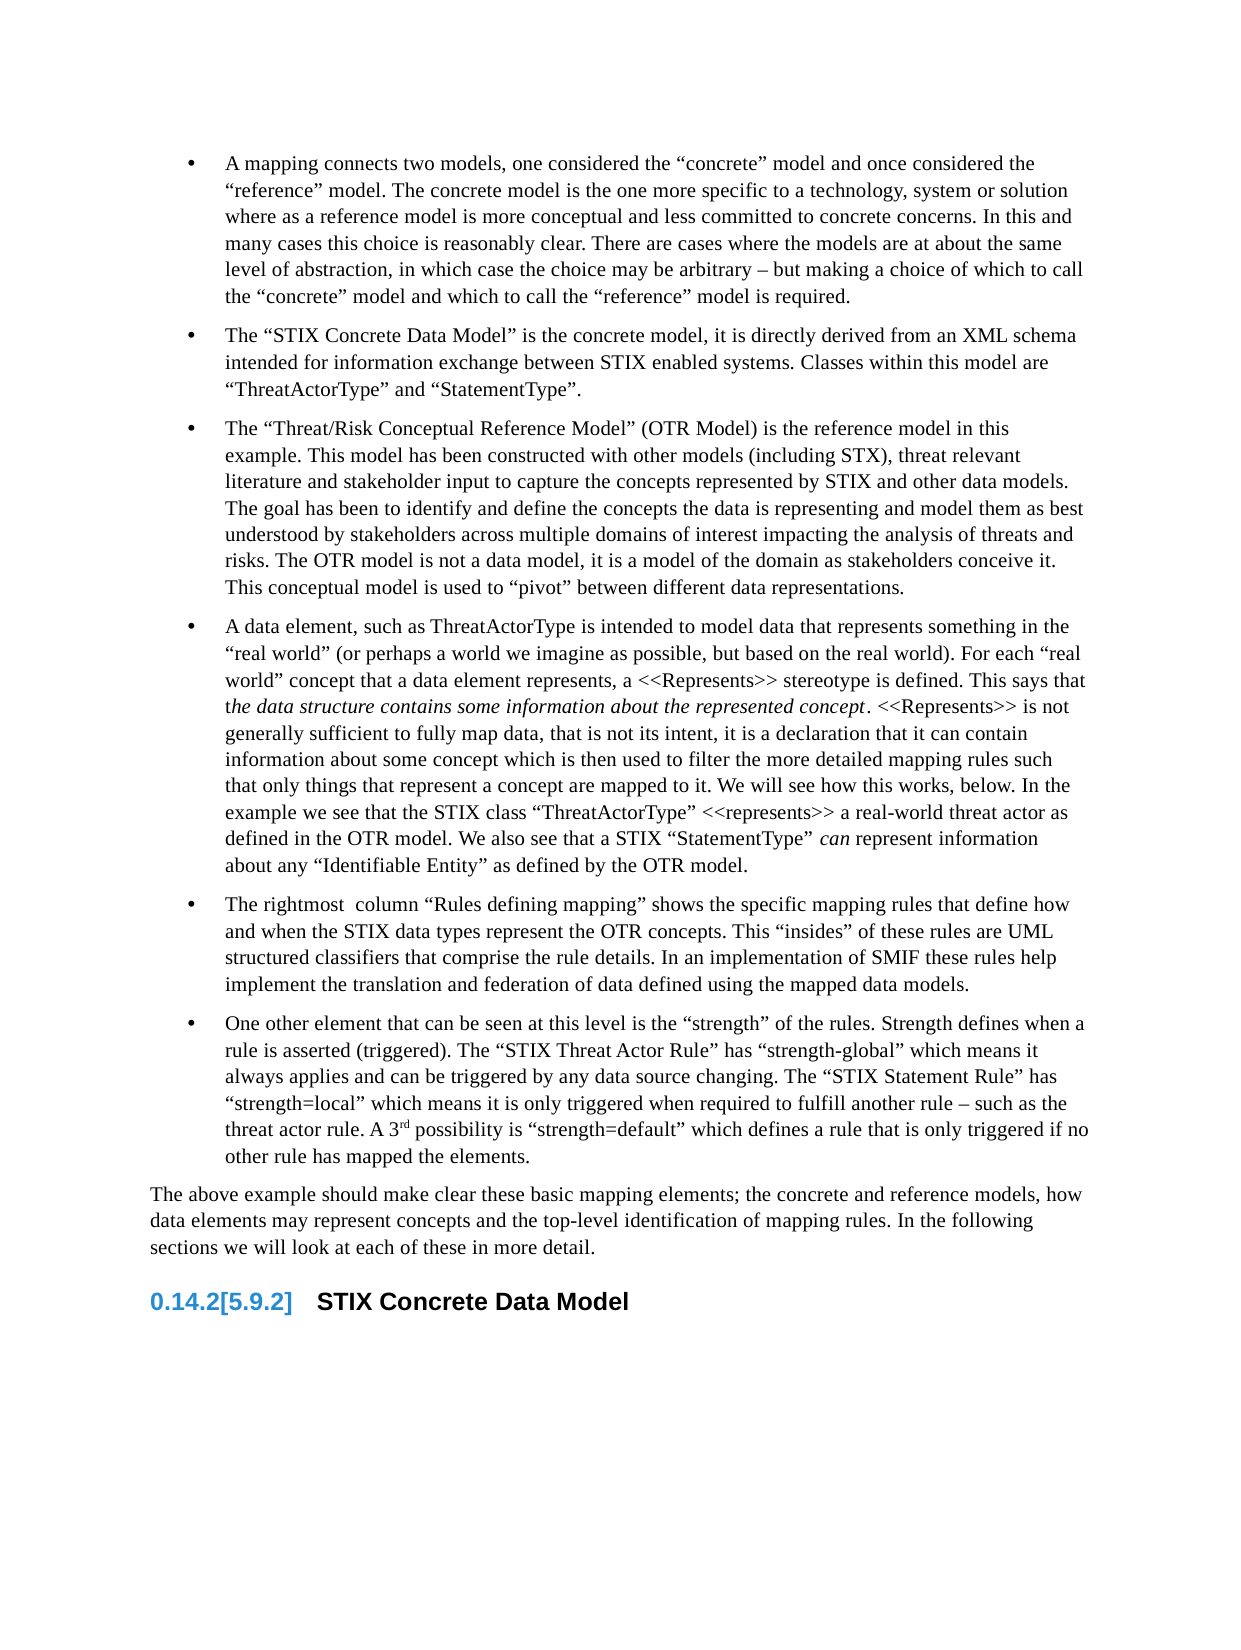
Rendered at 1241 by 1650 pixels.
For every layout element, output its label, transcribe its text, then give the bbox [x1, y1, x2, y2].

list One other element that can be seen at this level is the “strength” of the rules. Strength defines when a rule is asserted (triggered). The “STIX Threat Actor Rule” has “strength-global” which means it always applies and can be triggered by any data source changing. The “STIX Statement Rule” has “strength=local” which means it is only triggered when required to fulfill another rule – such as the threat actor rule. A 3rd possibility is “strength=default” which defines a rule that is only triggered if no other rule has mapped the elements. [187, 1010, 1090, 1168]
list The “STIX Concrete Data Model” is the concrete model, it is directly derived from an XML schema intended for information exchange between STIX enabled systems. Classes within this model are “ThreatActorType” and “StatementType”. [187, 322, 1090, 400]
list A mapping connects two models, one considered the “concrete” model and once considered the “reference” model. The concrete model is the one more specific to a technology, system or solution where as a reference model is more conceptual and less committed to concrete concerns. In this and many cases this choice is reasonably clear. There are cases where the models are at about the same level of abstraction, in which case the choice may be arbitrary – but making a choice of which to call the “concrete” model and which to call the “reference” model is required. [187, 150, 1090, 308]
list A data element, such as ThreatActorType is intended to model data that represents something in the “real world” (or perhaps a world we imagine as possible, but based on the real world). For each “real world” concept that a data element represents, a <<Represents>> stereotype is defined. This says that the data structure contains some information about the represented concept. <<Represents>> is not generally sufficient to fully map data, that is not its intent, it is a declaration that it can contain information about some concept which is then used to filter the more detailed mapping rules such that only things that represent a concept are mapped to it. We will see how this works, below. In the example we see that the STIX class “ThreatActorType” <<represents>> a real-world threat actor as defined in the OTR model. We also see that a STIX “StatementType” can represent information about any “Identifiable Entity” as defined by the OTR model. [187, 613, 1090, 877]
list The “Threat/Risk Conceptual Reference Model” (OTR Model) is the reference model in this example. This model has been constructed with other models (including STX), threat relevant literature and stakeholder input to capture the concepts represented by STIX and other data models. The goal has been to identify and define the concepts the data is representing and model them as best understood by stakeholders across multiple domains of interest impacting the analysis of threats and risks. The OTR model is not a data model, it is a model of the domain as stakeholders conceive it. This conceptual model is used to “pivot” between different data representations. [187, 414, 1090, 599]
list The rightmost column “Rules defining mapping” shows the specific mapping rules that define how and when the STIX data types represent the OTR concepts. This “insides” of these rules are UML structured classifiers that comprise the rule details. In an implementation of SMIF these rules help implement the translation and federation of data defined using the mapped data models. [187, 891, 1090, 996]
subtitle STIX Concrete Data Model [150, 1287, 1090, 1316]
text The above example should make clear these basic mapping elements; the concrete and reference models, how data elements may represent concepts and the top-level identification of mapping rules. In the following sections we will look at each of these in more detail. [150, 1182, 1090, 1259]
